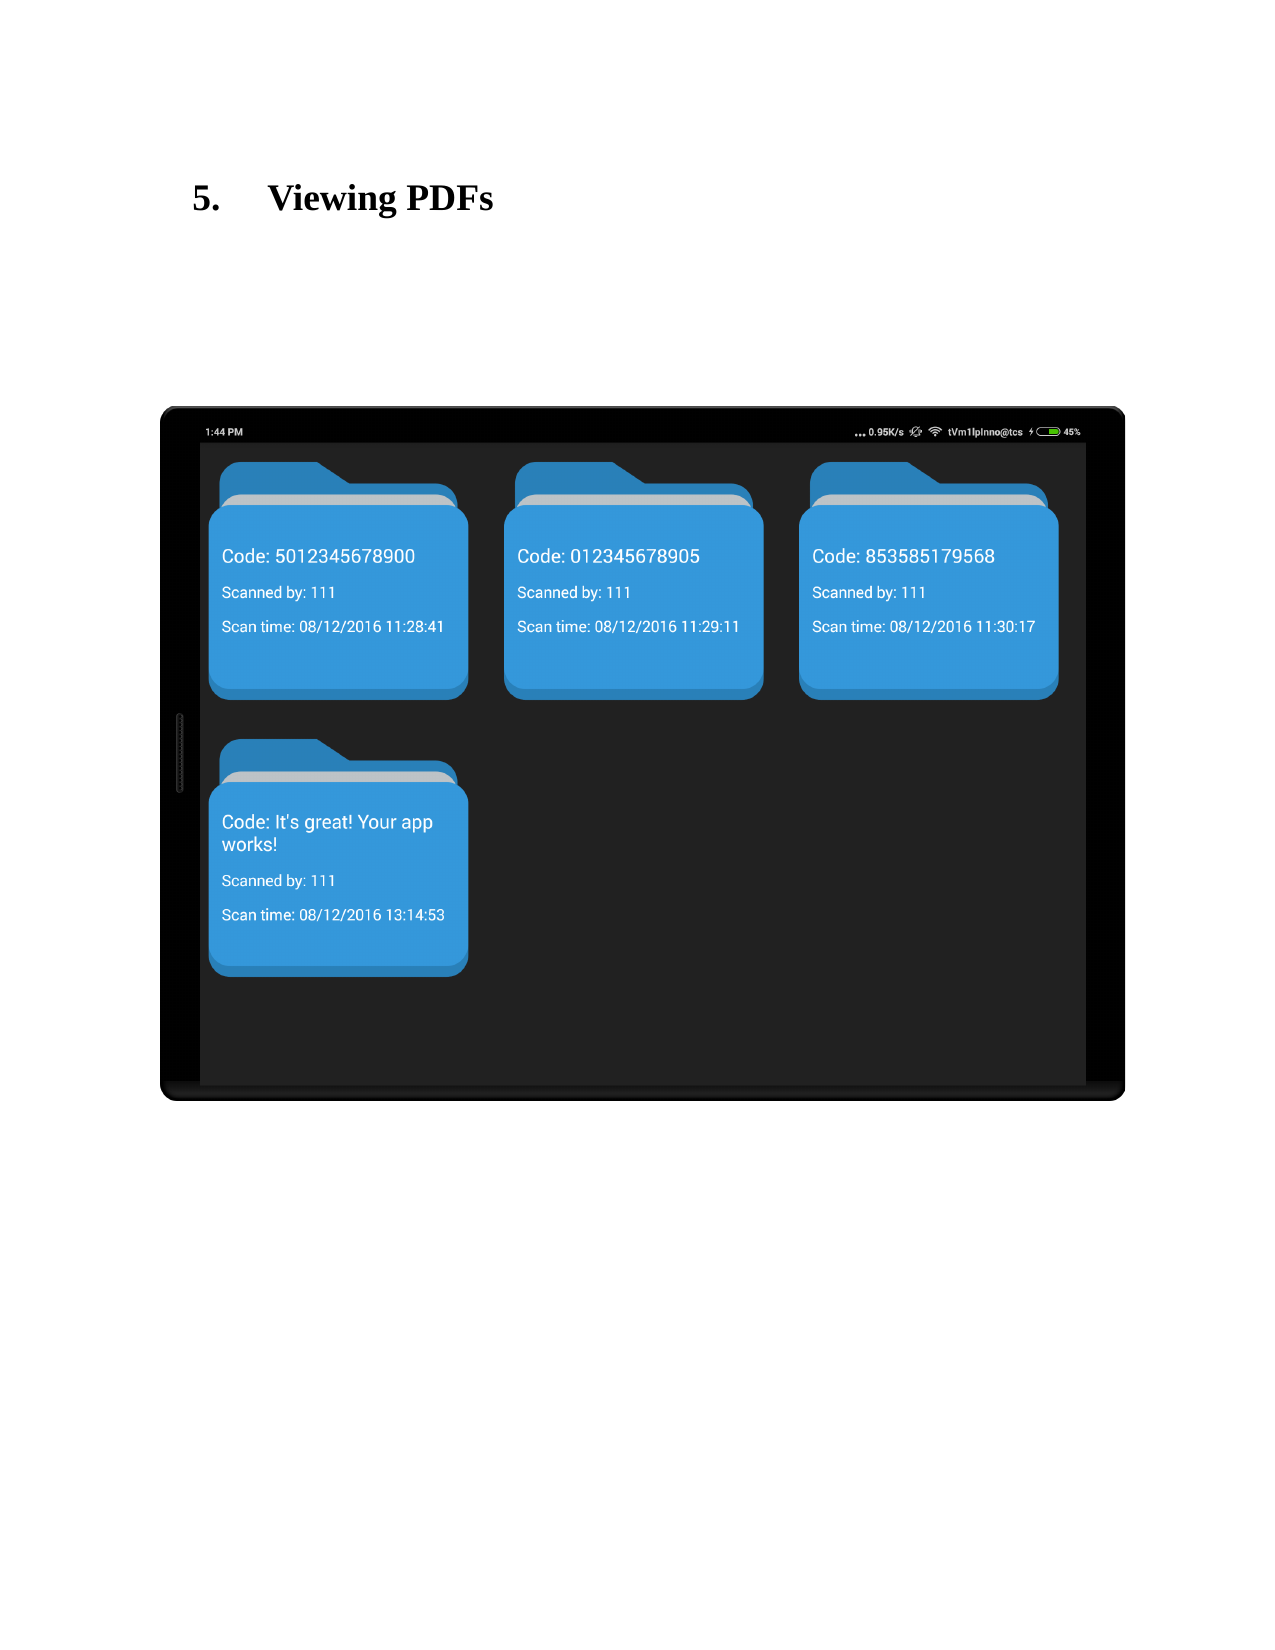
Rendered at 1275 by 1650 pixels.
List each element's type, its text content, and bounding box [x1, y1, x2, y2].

list Viewing PDFs [192, 176, 1157, 219]
picture [160, 406, 1125, 1101]
